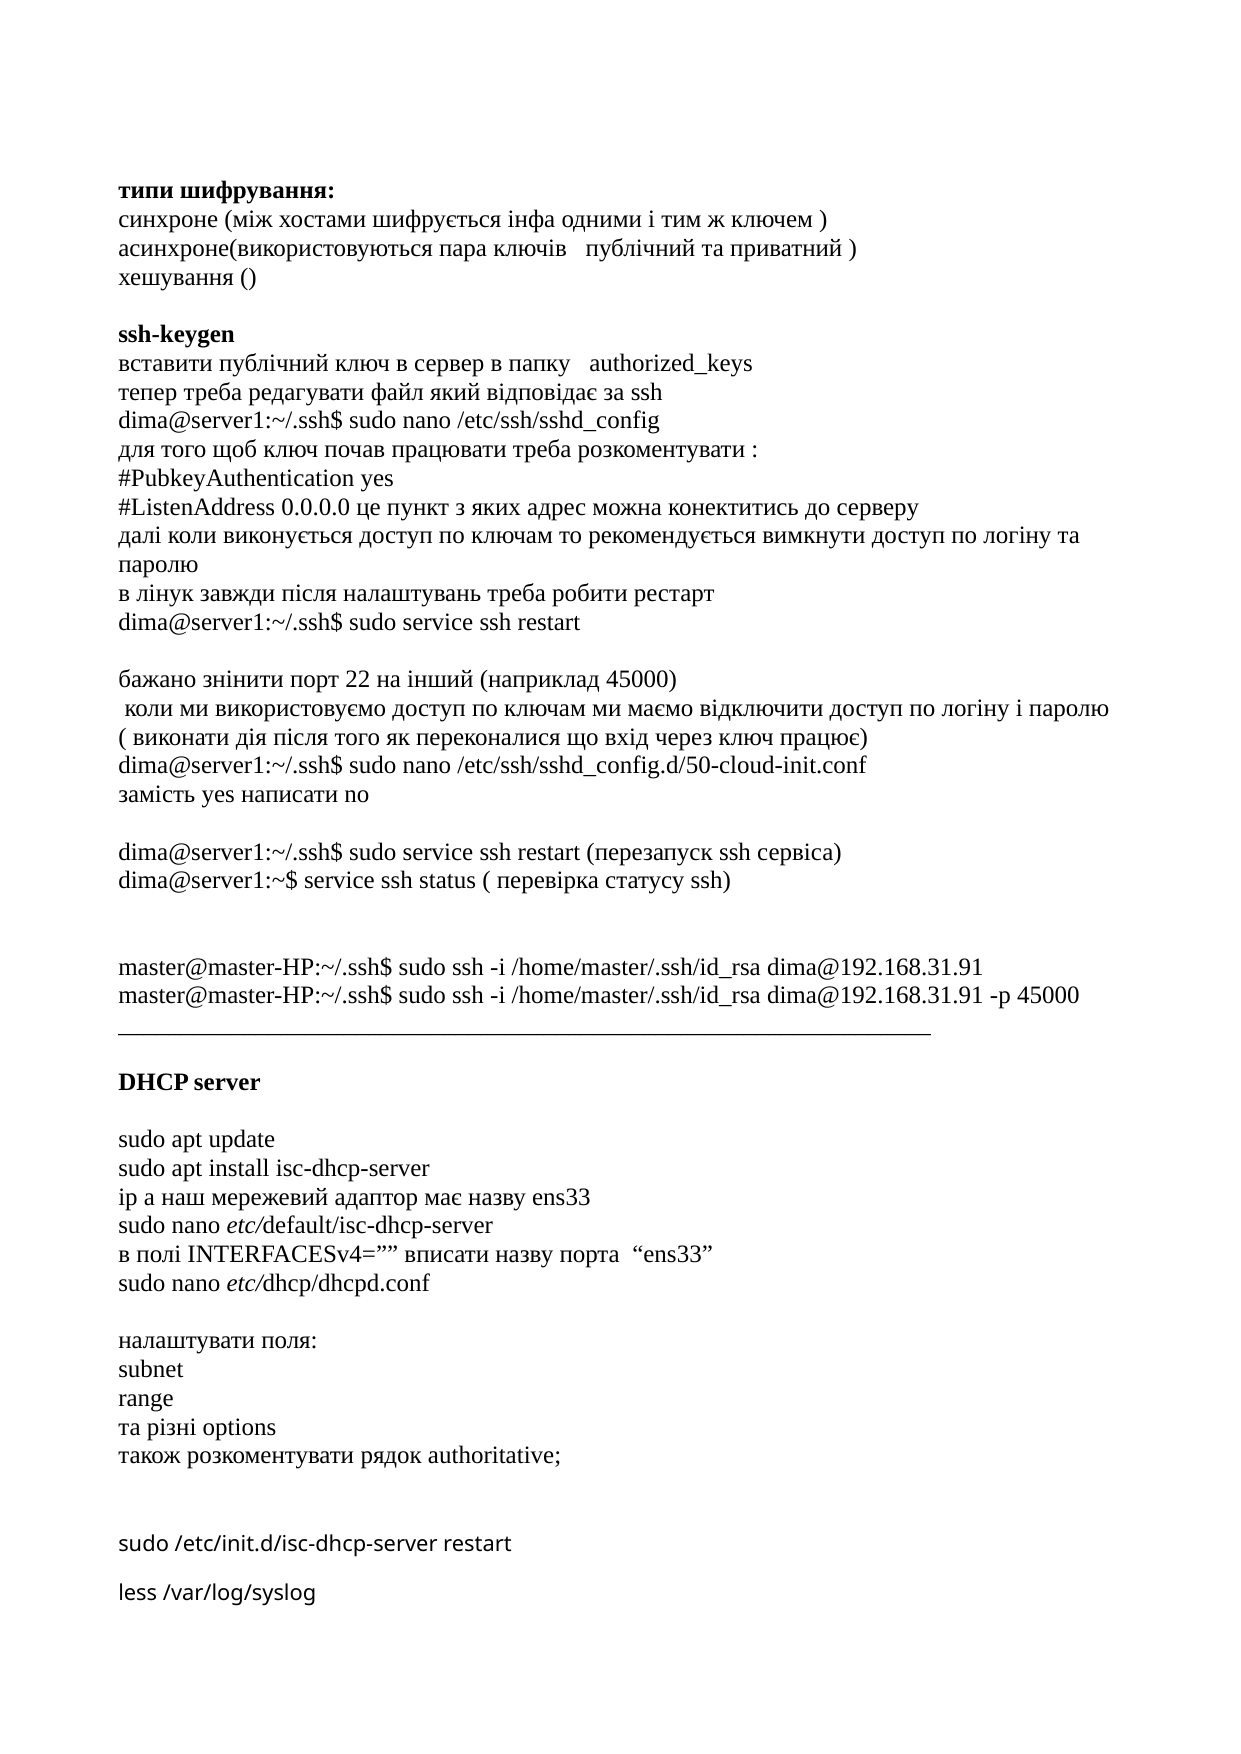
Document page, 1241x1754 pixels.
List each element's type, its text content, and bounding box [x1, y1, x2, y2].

text ssh-keygen [118, 319, 1122, 348]
text для того щоб ключ почав працювати треба розкоментувати : [118, 434, 1122, 463]
text dima@server1:~/.ssh$ sudo nano /etc/ssh/sshd_config.d/50-cloud-init.conf [118, 751, 1122, 779]
text sudo apt update [118, 1124, 1122, 1153]
text коли ми використовуємо доступ по ключам ми маємо відключити доступ по логіну і паролю ( виконати дія після того як переконалися що вхід через ключ працює) [118, 693, 1122, 751]
text замість yes написати no [118, 779, 1122, 808]
text в лінук завжди після налаштувань треба робити рестарт [118, 578, 1122, 607]
text _________________________________________________________________ [118, 1009, 1122, 1038]
text в полі INTERFACESv4=”” вписати назву порта “ens33” [118, 1239, 1122, 1268]
text також розкоментувати рядок authoritative; [118, 1441, 1122, 1469]
text тепер треба редагувати файл який відповідає за ssh [118, 377, 1122, 406]
text sudo nano etc/dhcp/dhcpd.conf [118, 1268, 1122, 1297]
text ip a наш мережевий адаптор має назву ens33 [118, 1182, 1122, 1211]
text dima@server1:~$ service ssh status ( перевірка статусу ssh) [118, 866, 1122, 894]
text #ListenAddress 0.0.0.0 це пункт з яких адрес можна конектитись до серверу [118, 492, 1122, 521]
text sudo nano etc/default/isc-dhcp-server [118, 1211, 1122, 1239]
text та різні options [118, 1412, 1122, 1441]
text sudo /etc/init.d/isc-dhcp-server restart [118, 1528, 1122, 1558]
text DHCP server [118, 1067, 1122, 1096]
text master@master-HP:~/.ssh$ sudo ssh -i /home/master/.ssh/id_rsa dima@192.168.31.91 -p 45000 [118, 981, 1122, 1009]
text less /var/log/syslog [118, 1577, 1122, 1606]
text налаштувати поля: [118, 1326, 1122, 1354]
text dima@server1:~/.ssh$ sudo service ssh restart [118, 607, 1122, 636]
text синхроне (між хостами шифрується інфа одними і тим ж ключем ) [118, 204, 1122, 233]
text dima@server1:~/.ssh$ sudo service ssh restart (перезапуск ssh сервіса) [118, 837, 1122, 866]
text далі коли виконується доступ по ключам то рекомендується вимкнути доступ по логіну та паролю [118, 521, 1122, 578]
text бажано знінити порт 22 на інший (наприклад 45000) [118, 664, 1122, 693]
text master@master-HP:~/.ssh$ sudo ssh -i /home/master/.ssh/id_rsa dima@192.168.31.91 [118, 952, 1122, 981]
text вставити публічний ключ в сервер в папку authorized_keys [118, 348, 1122, 377]
text subnet [118, 1354, 1122, 1383]
text range [118, 1383, 1122, 1412]
text хешування () [118, 262, 1122, 291]
text #PubkeyAuthentication yes [118, 463, 1122, 492]
text асинхроне(використовуються пара ключів публічний та приватний ) [118, 233, 1122, 262]
text sudo apt install isc-dhcp-server [118, 1153, 1122, 1182]
text dima@server1:~/.ssh$ sudo nano /etc/ssh/sshd_config [118, 406, 1122, 434]
text типи шифрування: [118, 176, 1122, 204]
